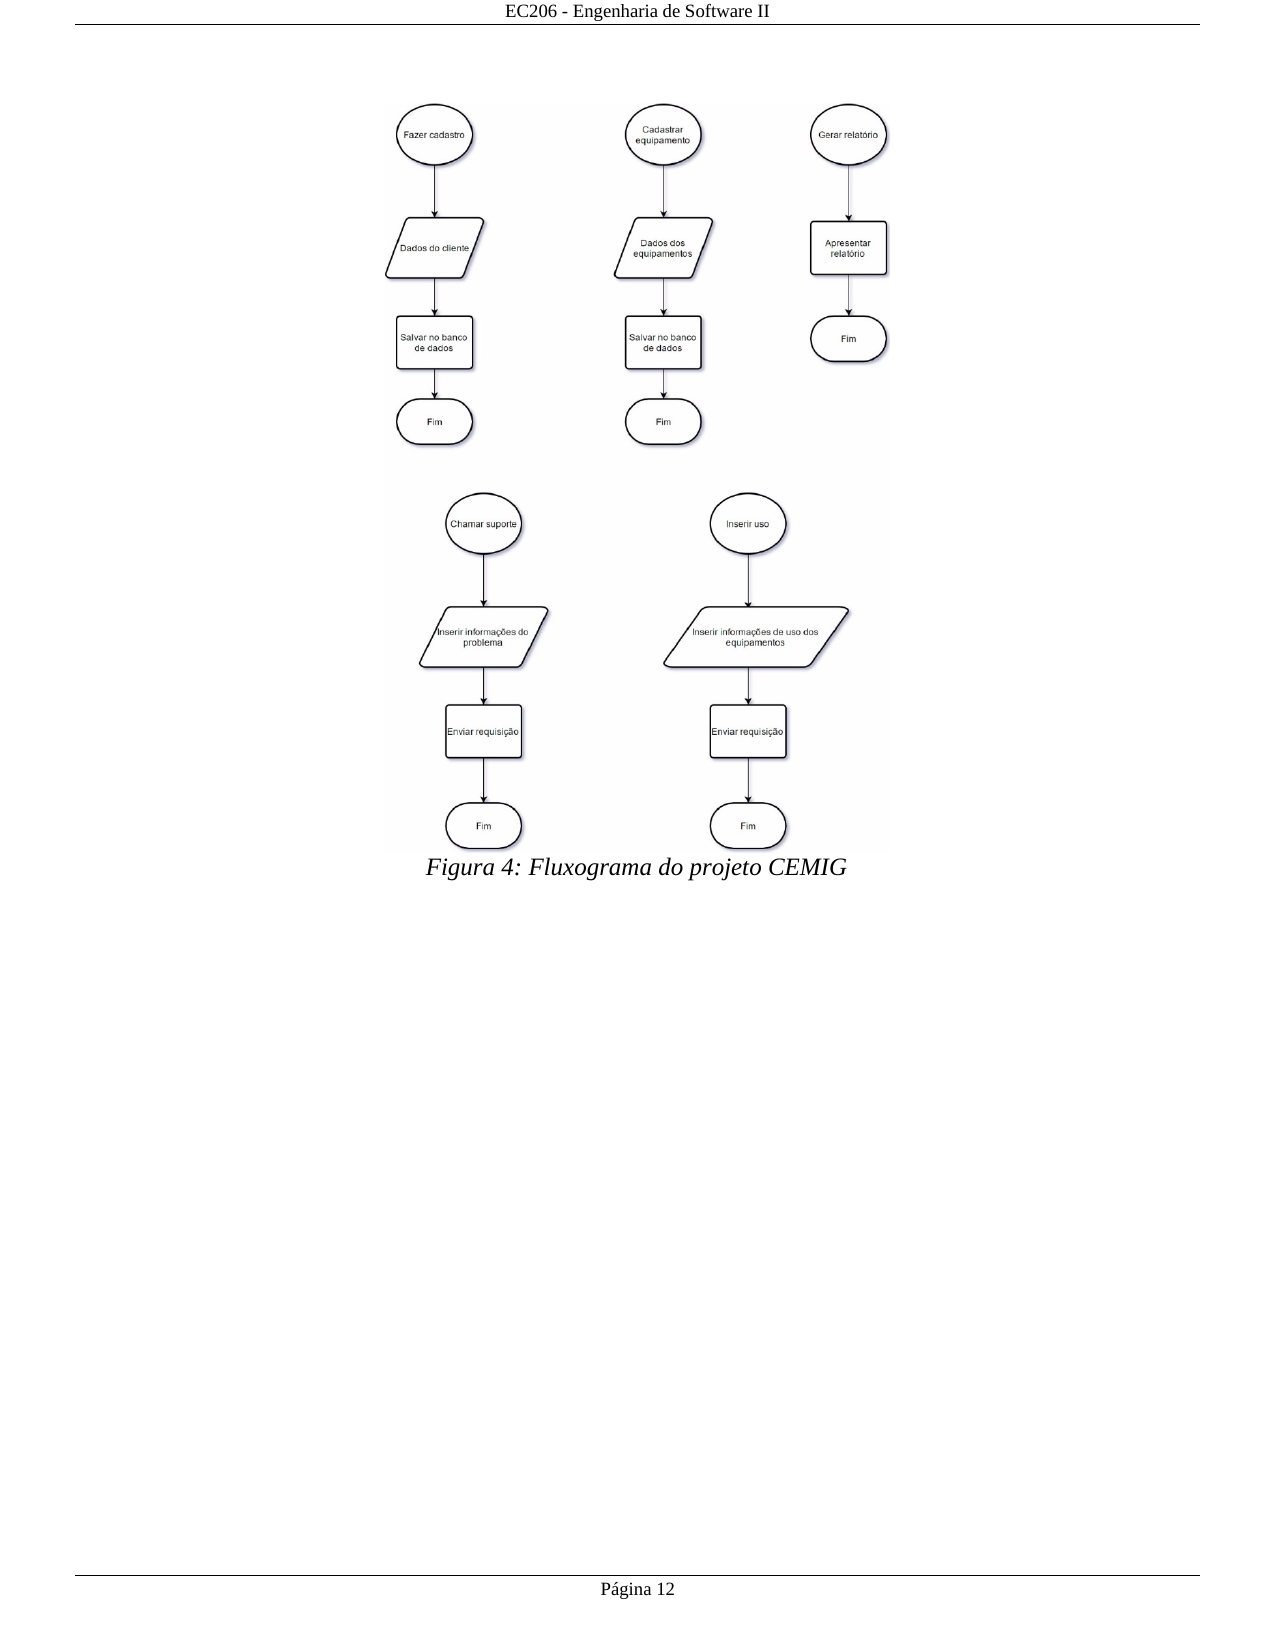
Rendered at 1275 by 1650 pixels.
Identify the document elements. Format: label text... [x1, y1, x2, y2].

picture [384, 103, 891, 853]
text [385, 87, 890, 103]
text Figura 4: Fluxograma do projeto CEMIG [385, 853, 890, 881]
